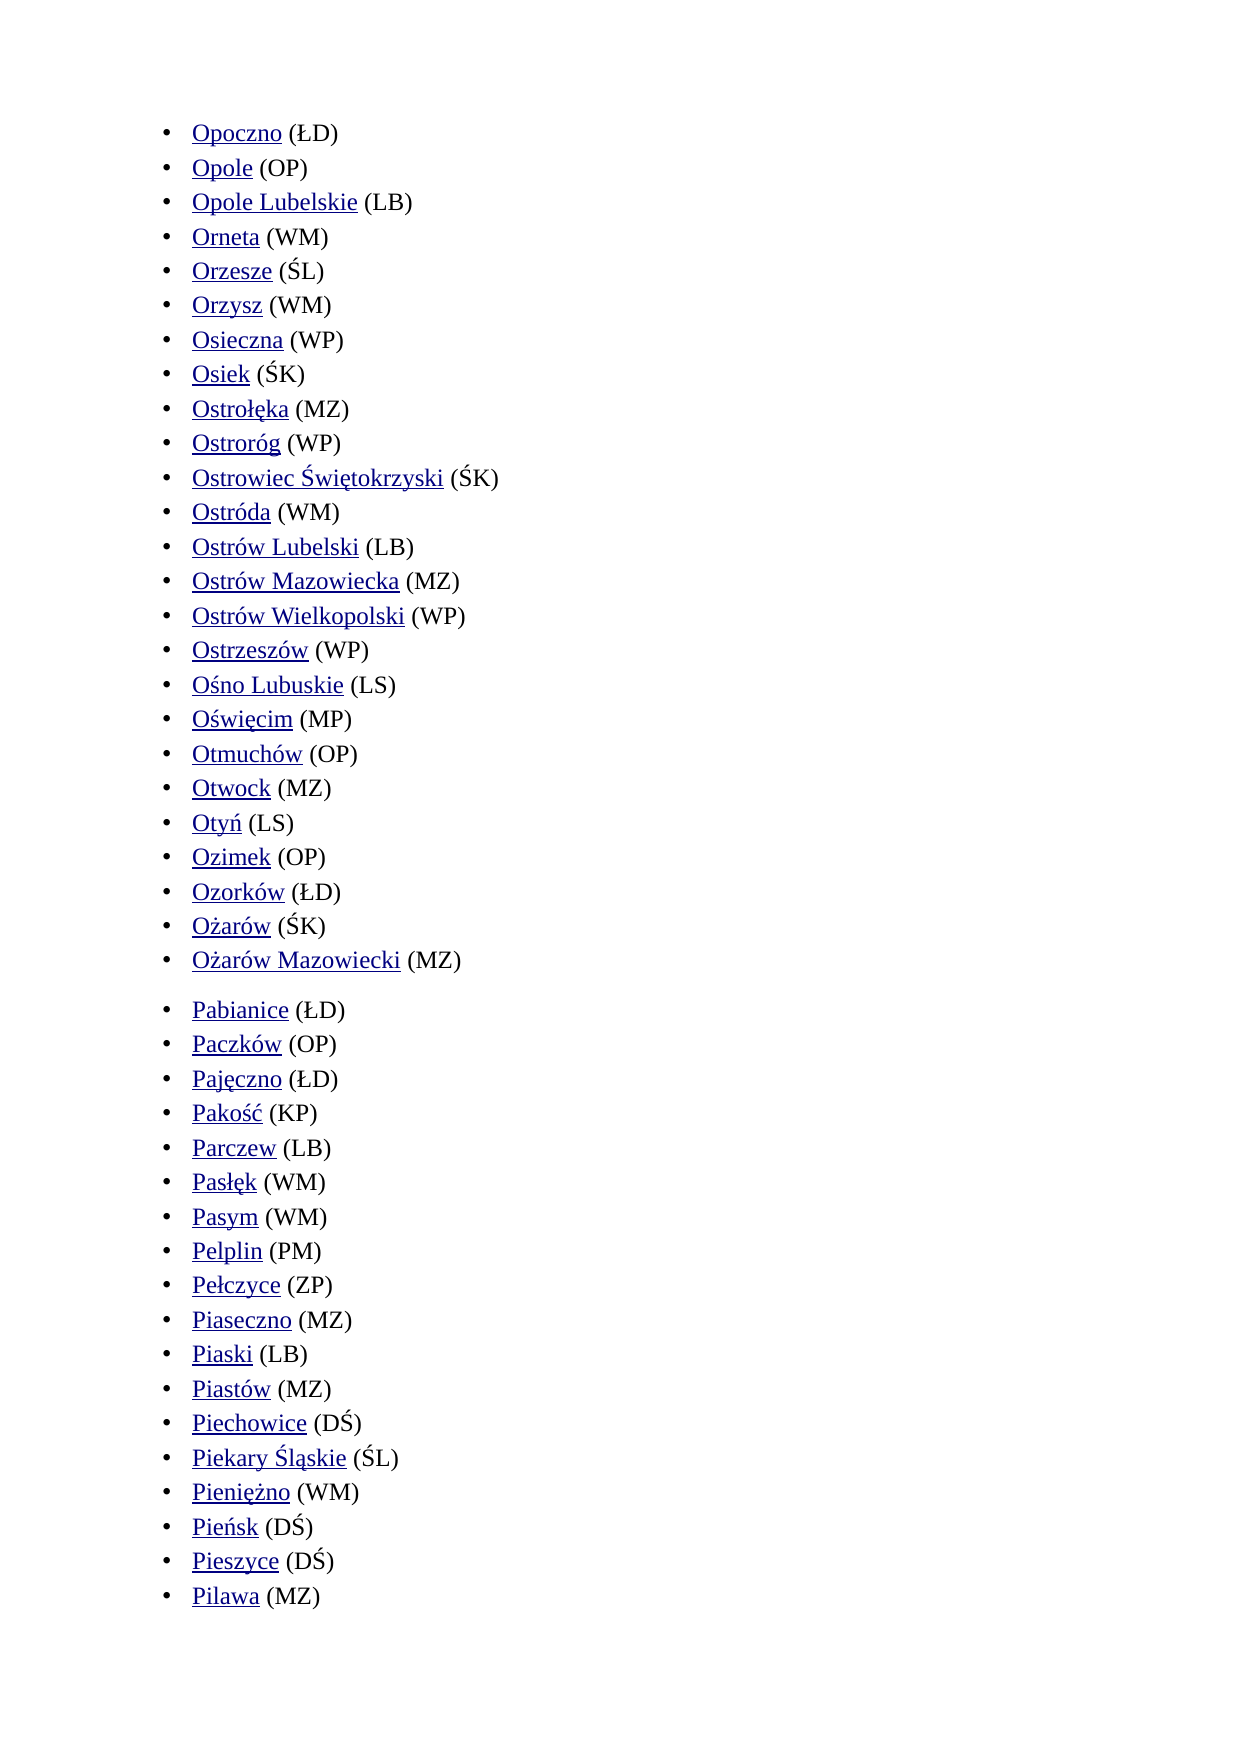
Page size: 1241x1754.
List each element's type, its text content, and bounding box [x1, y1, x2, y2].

list Ostrołęka (MZ) [162, 394, 1122, 423]
list Piaski (LB) [162, 1339, 1122, 1368]
list Paczków (OP) [162, 1029, 1122, 1058]
list Otmuchów (OP) [162, 739, 1122, 767]
list Piastów (MZ) [162, 1374, 1122, 1403]
list Pasym (WM) [162, 1202, 1122, 1230]
list Ozimek (OP) [162, 842, 1122, 871]
list Ośno Lubuskie (LS) [162, 670, 1122, 698]
list Otwock (MZ) [162, 773, 1122, 802]
list Pieszyce (DŚ) [162, 1546, 1122, 1575]
list Pełczyce (ZP) [162, 1271, 1122, 1299]
list Pieniężno (WM) [162, 1477, 1122, 1506]
list Ostroróg (WP) [162, 428, 1122, 457]
list Pilawa (MZ) [162, 1581, 1122, 1609]
list Ostrów Mazowiecka (MZ) [162, 566, 1122, 595]
list Ostrzeszów (WP) [162, 635, 1122, 664]
list Pasłęk (WM) [162, 1167, 1122, 1196]
list Orzesze (ŚL) [162, 256, 1122, 285]
list Opole (OP) [162, 153, 1122, 181]
list Parczew (LB) [162, 1133, 1122, 1161]
list Otyń (LS) [162, 808, 1122, 836]
list Pabianice (ŁD) [162, 995, 1122, 1023]
list Pieńsk (DŚ) [162, 1512, 1122, 1541]
list Piaseczno (MZ) [162, 1305, 1122, 1334]
list Pelplin (PM) [162, 1236, 1122, 1265]
list Ozorków (ŁD) [162, 877, 1122, 905]
list Opoczno (ŁD) [162, 118, 1122, 147]
list Ożarów (ŚK) [162, 911, 1122, 940]
list Piechowice (DŚ) [162, 1408, 1122, 1437]
list Ostrów Lubelski (LB) [162, 532, 1122, 561]
list Piekary Śląskie (ŚL) [162, 1443, 1122, 1472]
list Pakość (KP) [162, 1098, 1122, 1127]
list Ostrowiec Świętokrzyski (ŚK) [162, 463, 1122, 492]
list Orneta (WM) [162, 222, 1122, 250]
list Ostróda (WM) [162, 497, 1122, 526]
list Opole Lubelskie (LB) [162, 187, 1122, 216]
list Oświęcim (MP) [162, 704, 1122, 733]
list Pajęczno (ŁD) [162, 1064, 1122, 1092]
list Osieczna (WP) [162, 325, 1122, 354]
list Ostrów Wielkopolski (WP) [162, 601, 1122, 629]
list Orzysz (WM) [162, 291, 1122, 319]
list Osiek (ŚK) [162, 359, 1122, 388]
list Ożarów Mazowiecki (MZ) [162, 946, 1122, 974]
